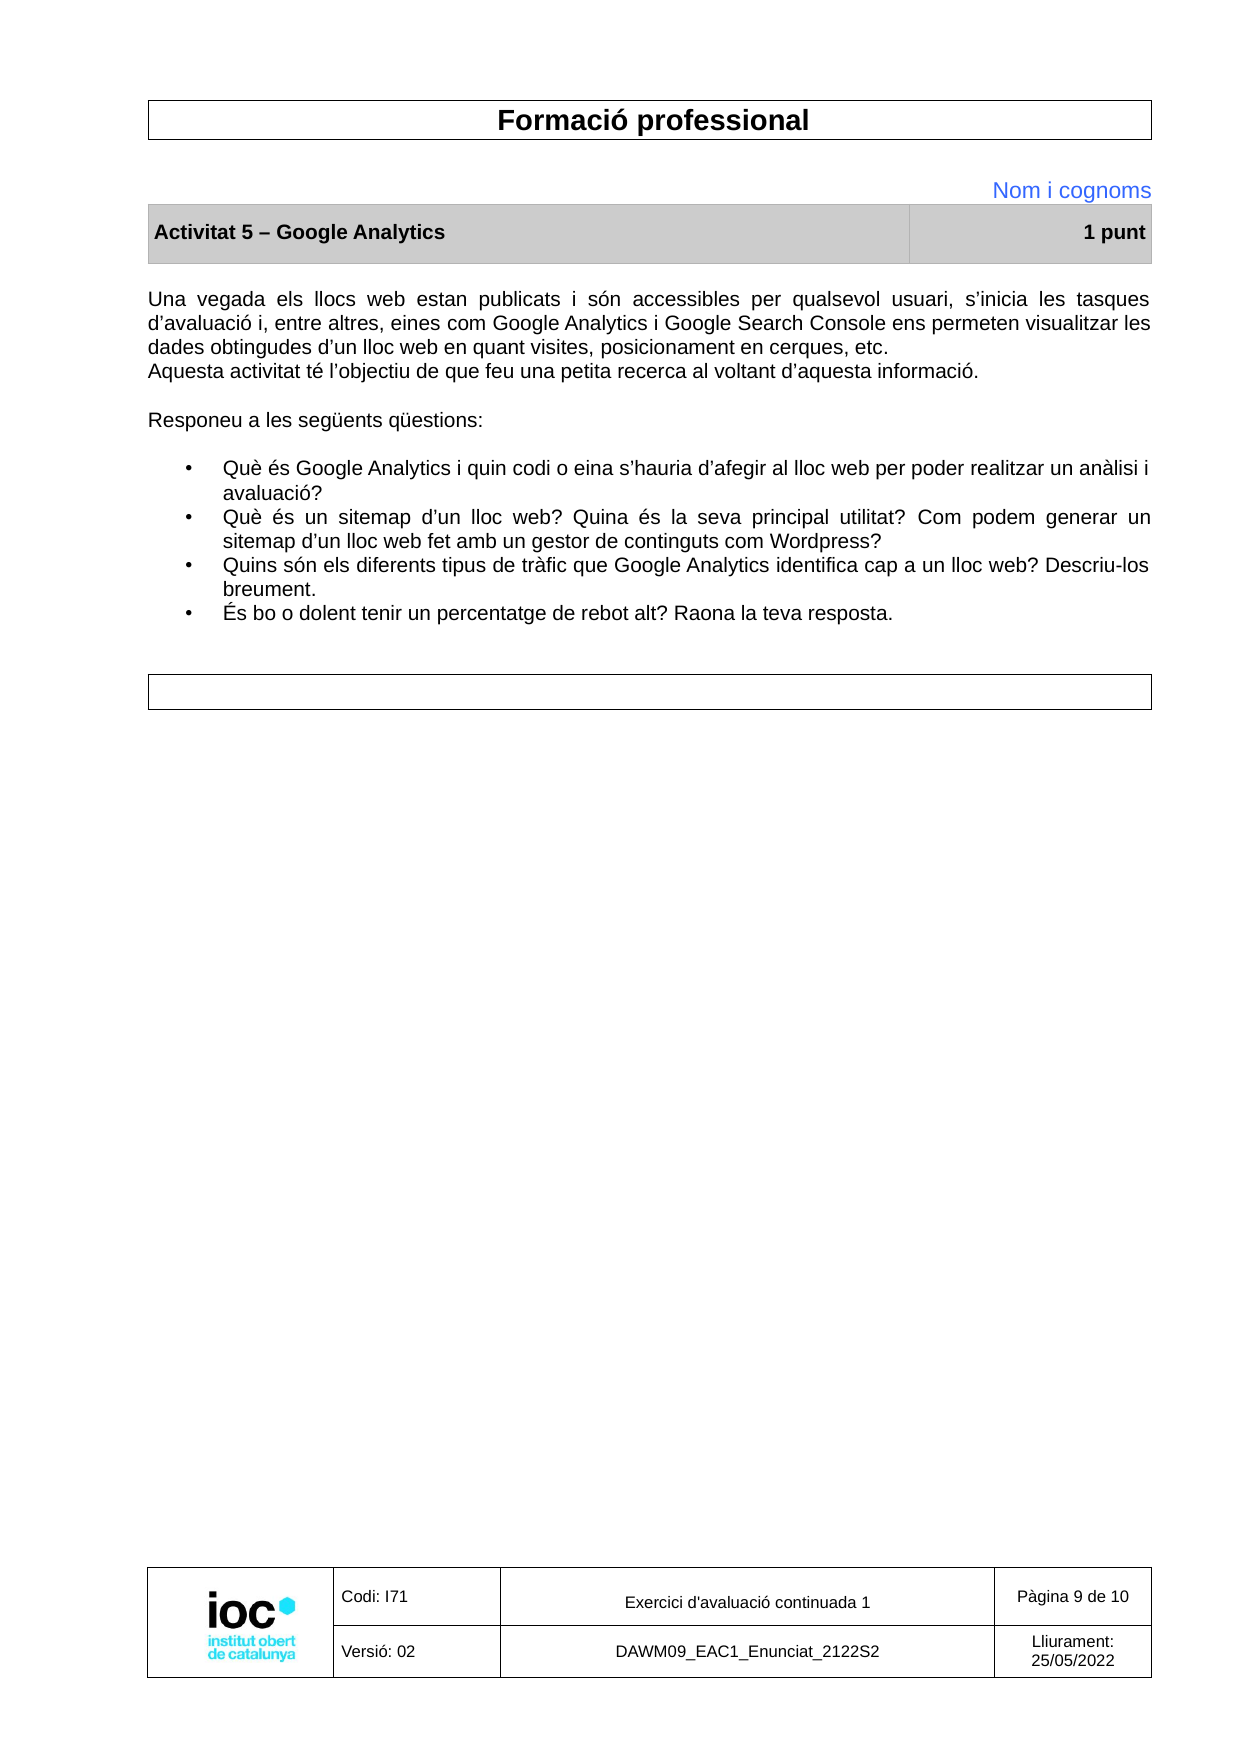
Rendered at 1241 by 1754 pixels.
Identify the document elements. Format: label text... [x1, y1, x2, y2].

table_header 1 punt [910, 205, 1151, 263]
picture [195, 1577, 309, 1673]
text Responeu a les següents qüestions: [148, 408, 1151, 432]
text Aquesta activitat té l’objectiu de que feu una petita recerca al voltant d’aquesta informació. [148, 359, 1151, 383]
text Una vegada els llocs web estan publicats i són accessibles per qualsevol usuari, s’inicia les tasques d’avaluació i, entre altres, eines com Google Analytics i Google Search Console ens permeten visualitzar les dades obtingudes d’un lloc web en quant visites, posicionament en cerques, etc. [148, 287, 1151, 359]
table_header Activitat 5 – Google Analytics [149, 205, 909, 263]
table_header [149, 675, 1151, 709]
list És bo o dolent tenir un percentatge de rebot alt? Raona la teva resposta. [185, 601, 1151, 625]
list Què és un sitemap d’un lloc web? Quina és la seva principal utilitat? Com podem generar un sitemap d’un lloc web fet amb un gestor de continguts com Wordpress? [185, 504, 1151, 553]
list Quins són els diferents tipus de tràfic que Google Analytics identifica cap a un lloc web? Descriu-los breument. [185, 553, 1151, 601]
list Què és Google Analytics i quin codi o eina s’hauria d’afegir al lloc web per poder realitzar un anàlisi i avaluació? [185, 456, 1151, 504]
